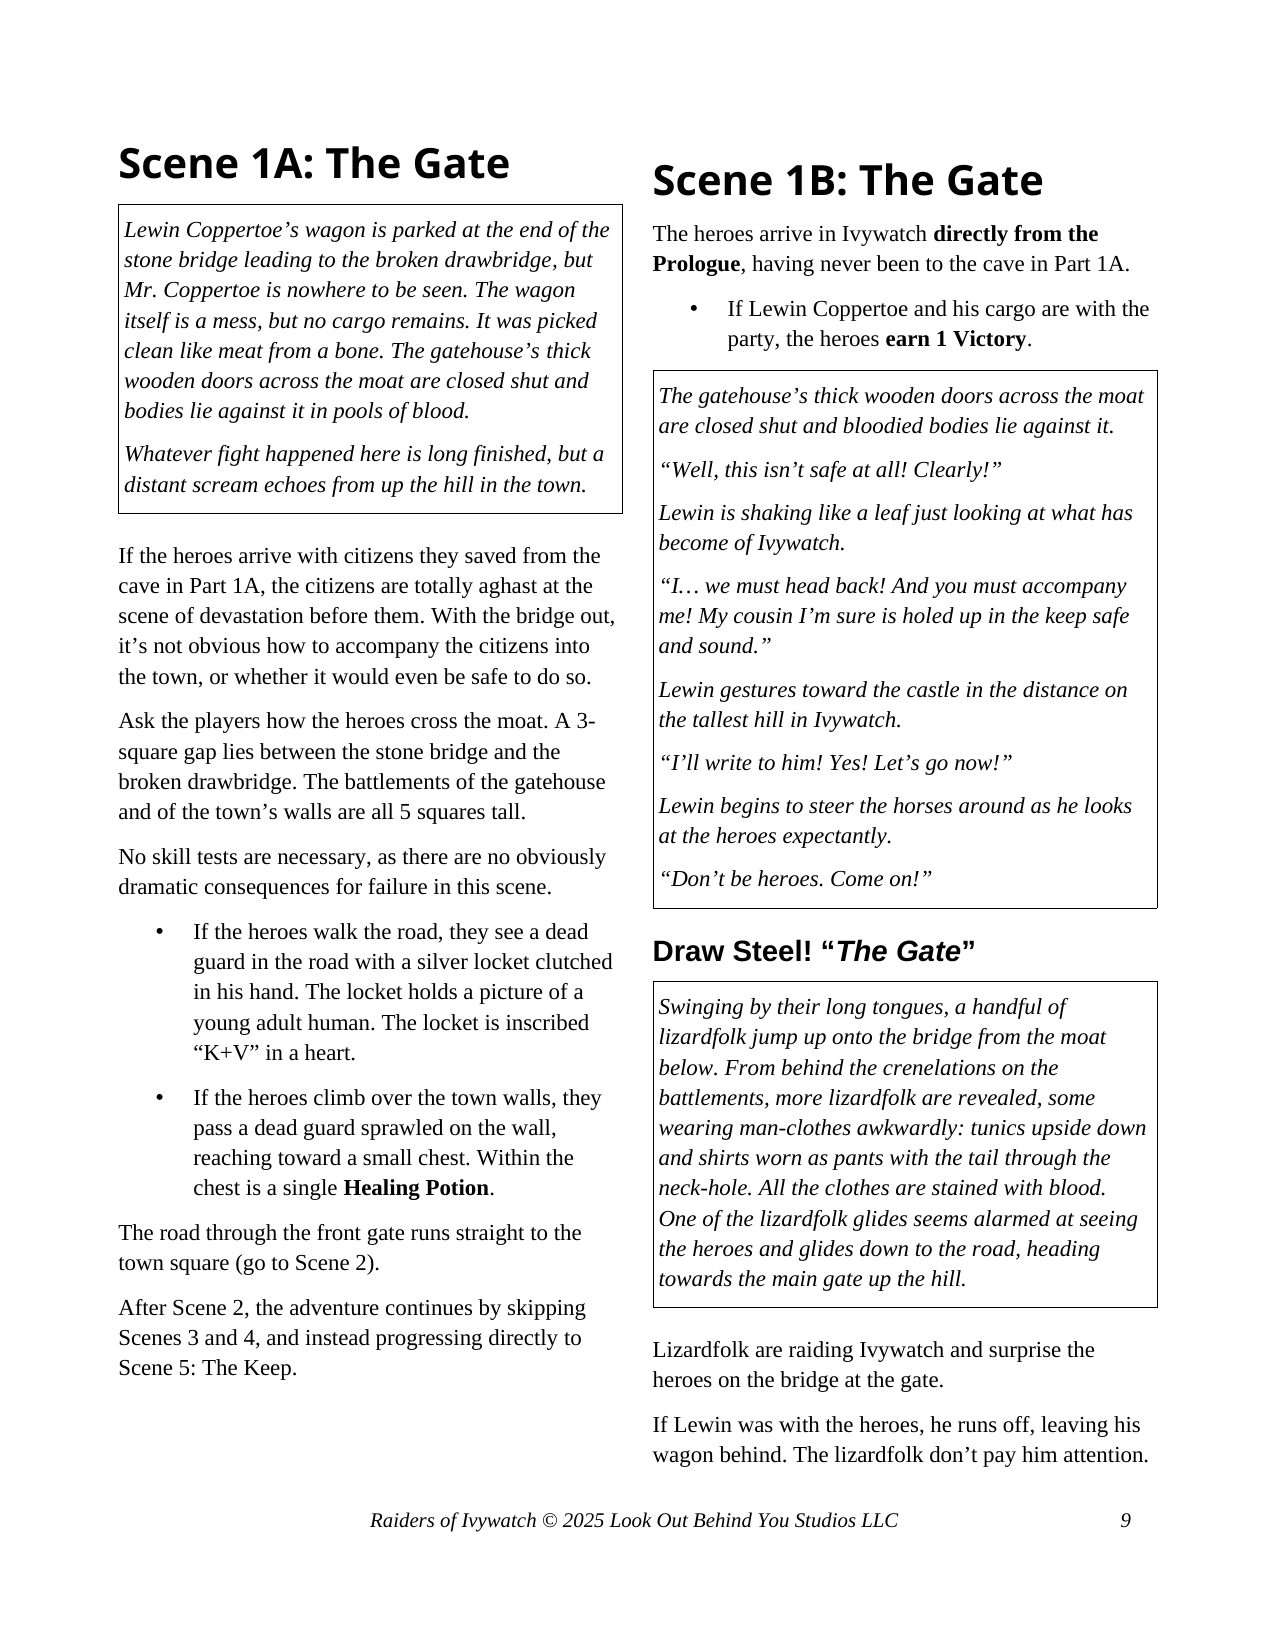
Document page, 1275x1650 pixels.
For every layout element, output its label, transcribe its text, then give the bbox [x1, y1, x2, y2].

text If Lewin was with the heroes, he runs off, leaving his wagon behind. The lizardfolk don’t pay him attention. [652, 1411, 1157, 1468]
subtitle The road through the front gate runs straight to the town square (go to Scene 2). [118, 1219, 622, 1276]
subtitle Scene 1B: The Gate [652, 151, 1157, 207]
subtitle If the heroes walk the road, they see a dead guard in the road with a silver locket clutched in his hand. The locket holds a picture of a young adult human. The locket is inscribed “K+V” in a heart. [156, 918, 622, 1065]
text Lizardfolk are raiding Ivywatch and surprise the heroes on the bridge at the gate. [652, 1336, 1157, 1393]
subtitle If the heroes arrive with citizens they saved from the cave in Part 1A, the citizens are totally aghast at the scene of devastation before them. With the bridge out, it’s not obvious how to accompany the citizens into the town, or whether it would even be safe to do so. [118, 542, 622, 689]
table_header Lewin Coppertoe’s wagon is parked at the end of the stone bridge leading to the broken drawbridge, but Mr. Coppertoe is nowhere to be seen. The wagon itself is a mess, but no cargo remains. It was picked clean like meat from a bone. The gatehouse’s thick wooden doors across the moat are closed shut and bodies lie against it in pools of blood. Whatever fight happened here is long finished, but a distant scream echoes from up the hill in the town. [119, 205, 622, 513]
subtitle Ask the players how the heroes cross the moat. A 3-square gap lies between the stone bridge and the broken drawbridge. The battlements of the gatehouse and of the town’s walls are all 5 squares tall. [118, 708, 622, 824]
subtitle Scene 1A: The Gate [118, 134, 622, 191]
subtitle If Lewin Coppertoe and his cargo are with the party, the heroes earn 1 Victory. [690, 295, 1157, 352]
table_header The gatehouse’s thick wooden doors across the moat are closed shut and bloodied bodies lie against it. “Well, this isn’t safe at all! Clearly!” Lewin is shaking like a leaf just looking at what has become of Ivywatch. “I… we must head back! And you must accompany me! My cousin I’m sure is holed up in the keep safe and sound.” Lewin gestures toward the castle in the distance on the tallest hill in Ivywatch. “I’ll write to him! Yes! Let’s go now!” Lewin begins to steer the horses around as he looks at the heroes expectantly. “Don’t be heroes. Come on!” [654, 371, 1157, 908]
subtitle No skill tests are necessary, as there are no obviously dramatic consequences for failure in this scene. [118, 843, 622, 899]
subtitle After Scene 2, the adventure continues by skipping Scenes 3 and 4, and instead progressing directly to Scene 5: The Keep. [118, 1294, 622, 1381]
table_header Swinging by their long tongues, a handful of lizardfolk jump up onto the bridge from the moat below. From behind the crenelations on the battlements, more lizardfolk are revealed, some wearing man-clothes awkwardly: tunics upside down and shirts worn as pants with the tail through the neck-hole. All the clothes are stained with blood. One of the lizardfolk glides seems alarmed at seeing the heroes and glides down to the road, heading towards the main gate up the hill. [654, 982, 1157, 1307]
subtitle Draw Steel! “The Gate” [652, 934, 1157, 968]
subtitle The heroes arrive in Ivywatch directly from the Prologue, having never been to the cave in Part 1A. [652, 220, 1157, 277]
subtitle If the heroes climb over the town walls, they pass a dead guard sprawled on the wall, reaching toward a small chest. Within the chest is a single Healing Potion. [156, 1084, 622, 1201]
